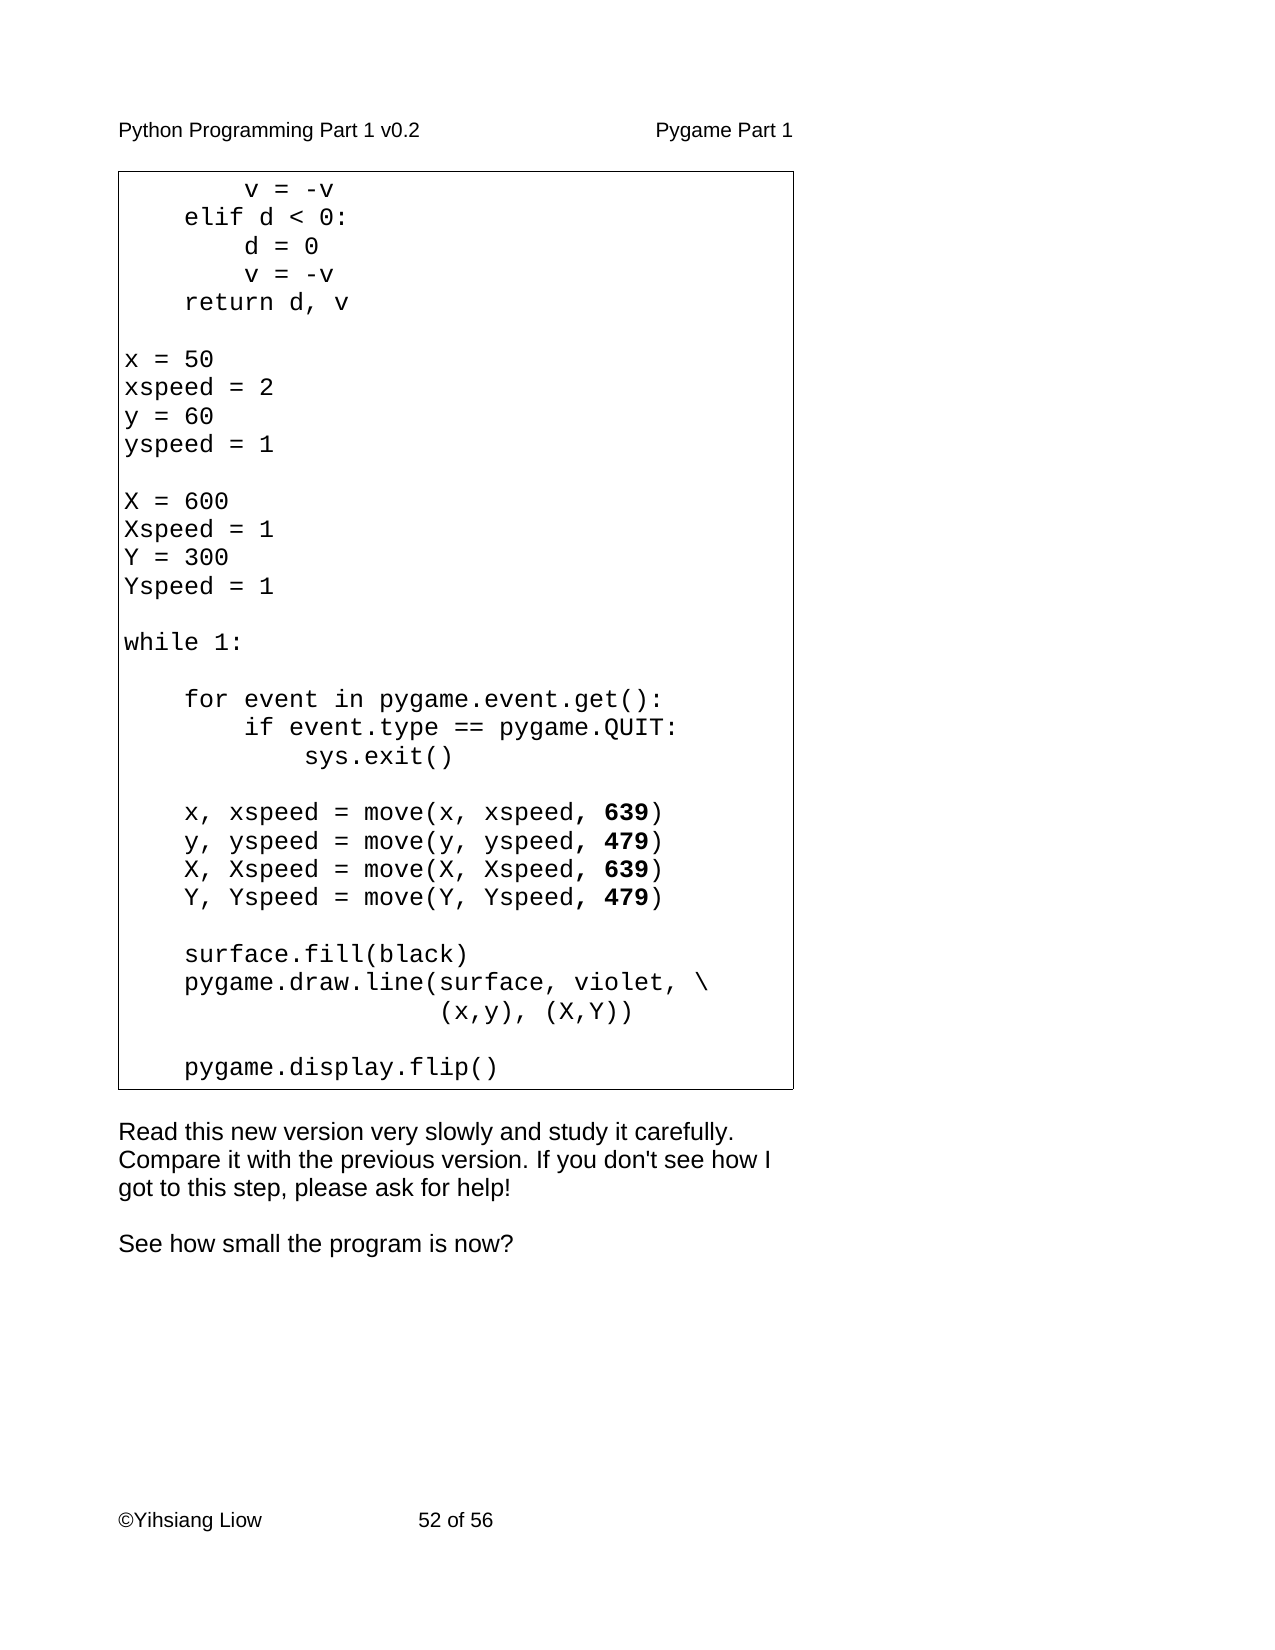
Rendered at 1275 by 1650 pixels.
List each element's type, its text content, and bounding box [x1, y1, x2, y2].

text Read this new version very slowly and study it carefully. Compare it with the previous version. If you don't see how I got to this step, please ask for help! [118, 1117, 793, 1201]
text See how small the program is now? [118, 1229, 793, 1257]
table_header v = -v elif d < 0: d = 0 v = -v return d, v x = 50 xspeed = 2 y = 60 yspeed = 1 X = 600 Xspeed = 1 Y = 300 Yspeed = 1 while 1: for event in pygame.event.get(): if event.type == pygame.QUIT: sys.exit() x, xspeed = move(x, xspeed, 639) y, yspeed = move(y, yspeed, 479) X, Xspeed = move(X, Xspeed, 639) Y, Yspeed = move(Y, Yspeed, 479) surface.fill(black) pygame.draw.line(surface, violet, \ (x,y), (X,Y)) pygame.display.flip() [119, 172, 793, 1089]
